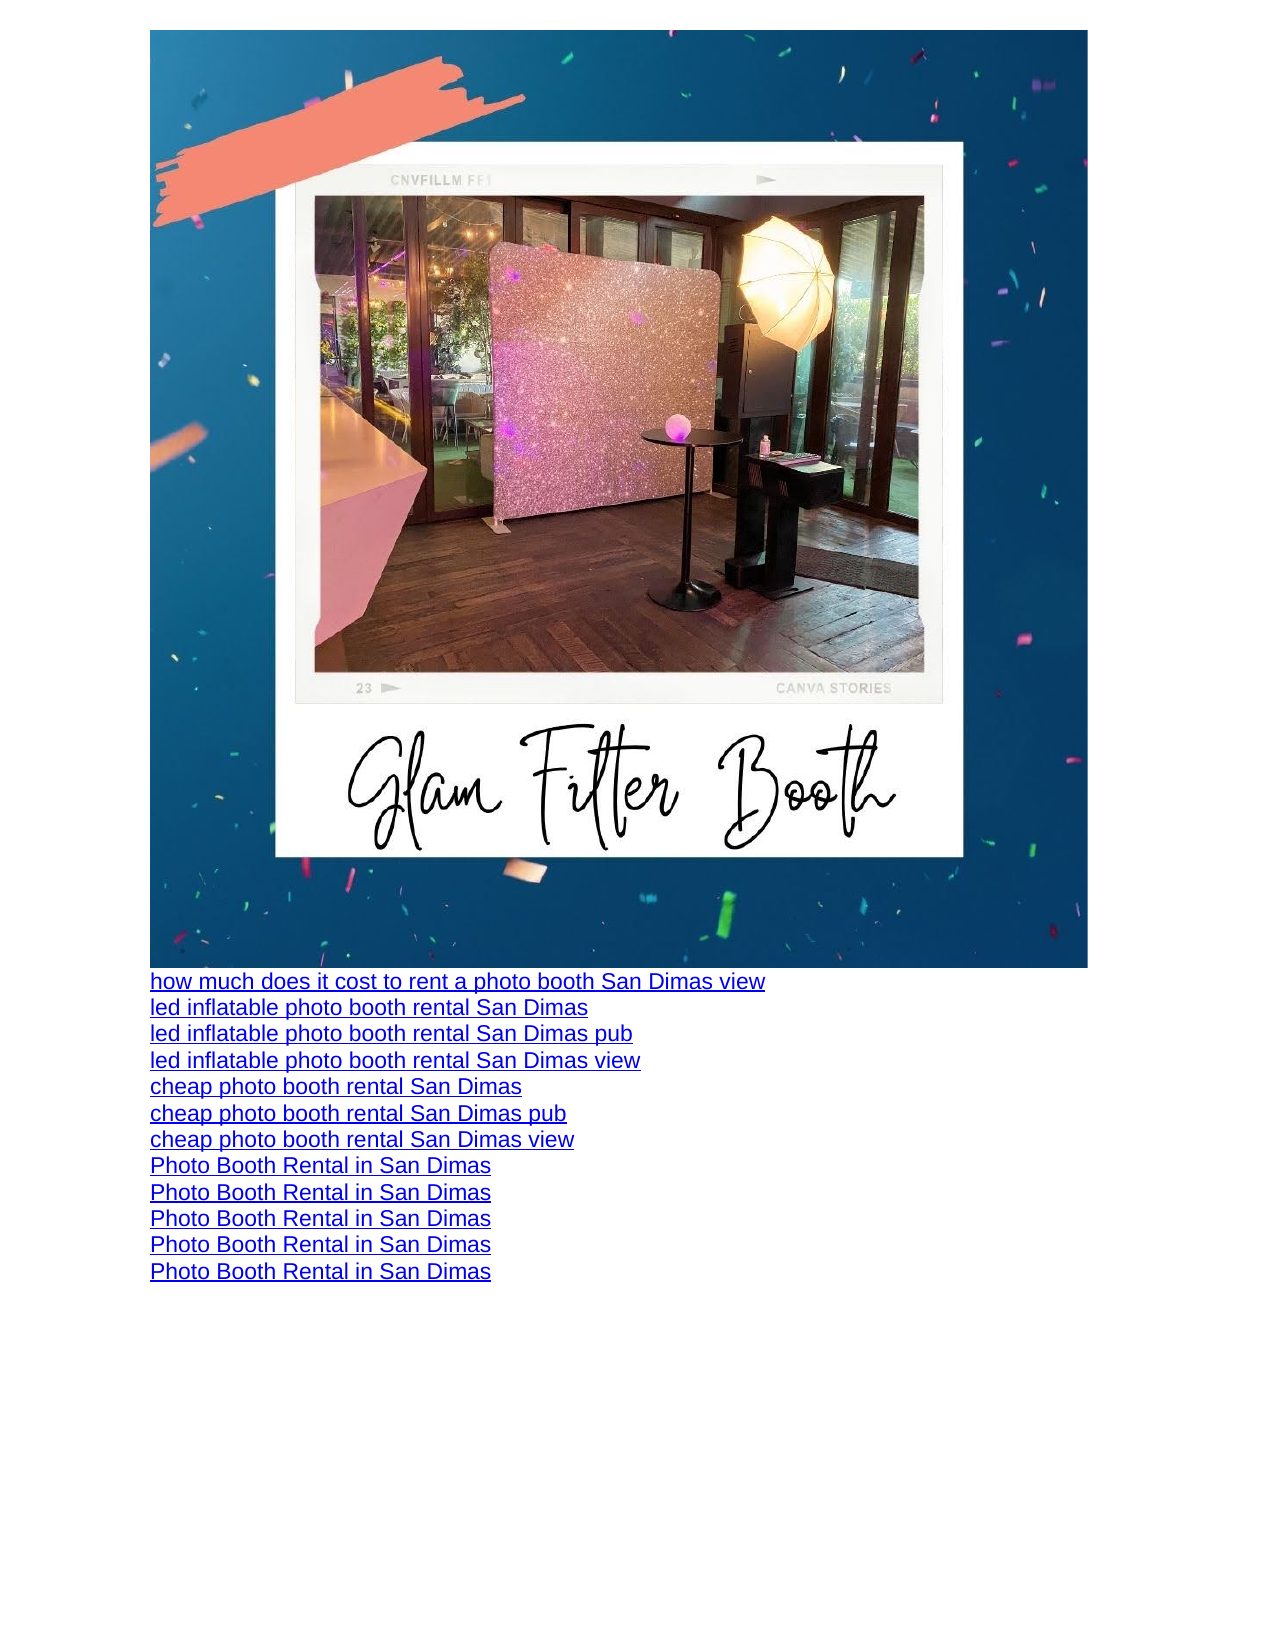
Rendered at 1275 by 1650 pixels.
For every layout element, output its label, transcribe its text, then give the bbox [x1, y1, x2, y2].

text led inflatable photo booth rental San Dimas [150, 994, 1125, 1020]
text led inflatable photo booth rental San Dimas view [150, 1047, 1125, 1073]
text led inflatable photo booth rental San Dimas pub [150, 1020, 1125, 1047]
text Photo Booth Rental in San Dimas [150, 1178, 1125, 1205]
text Photo Booth Rental in San Dimas [150, 1205, 1125, 1231]
text cheap photo booth rental San Dimas [150, 1073, 1125, 1099]
picture [150, 30, 1088, 968]
text Photo Booth Rental in San Dimas [150, 1258, 1125, 1284]
text Photo Booth Rental in San Dimas [150, 1152, 1125, 1178]
text Photo Booth Rental in San Dimas [150, 1231, 1125, 1258]
text how much does it cost to rent a photo booth San Dimas view [150, 968, 1125, 994]
text cheap photo booth rental San Dimas pub [150, 1099, 1125, 1126]
text cheap photo booth rental San Dimas view [150, 1126, 1125, 1152]
